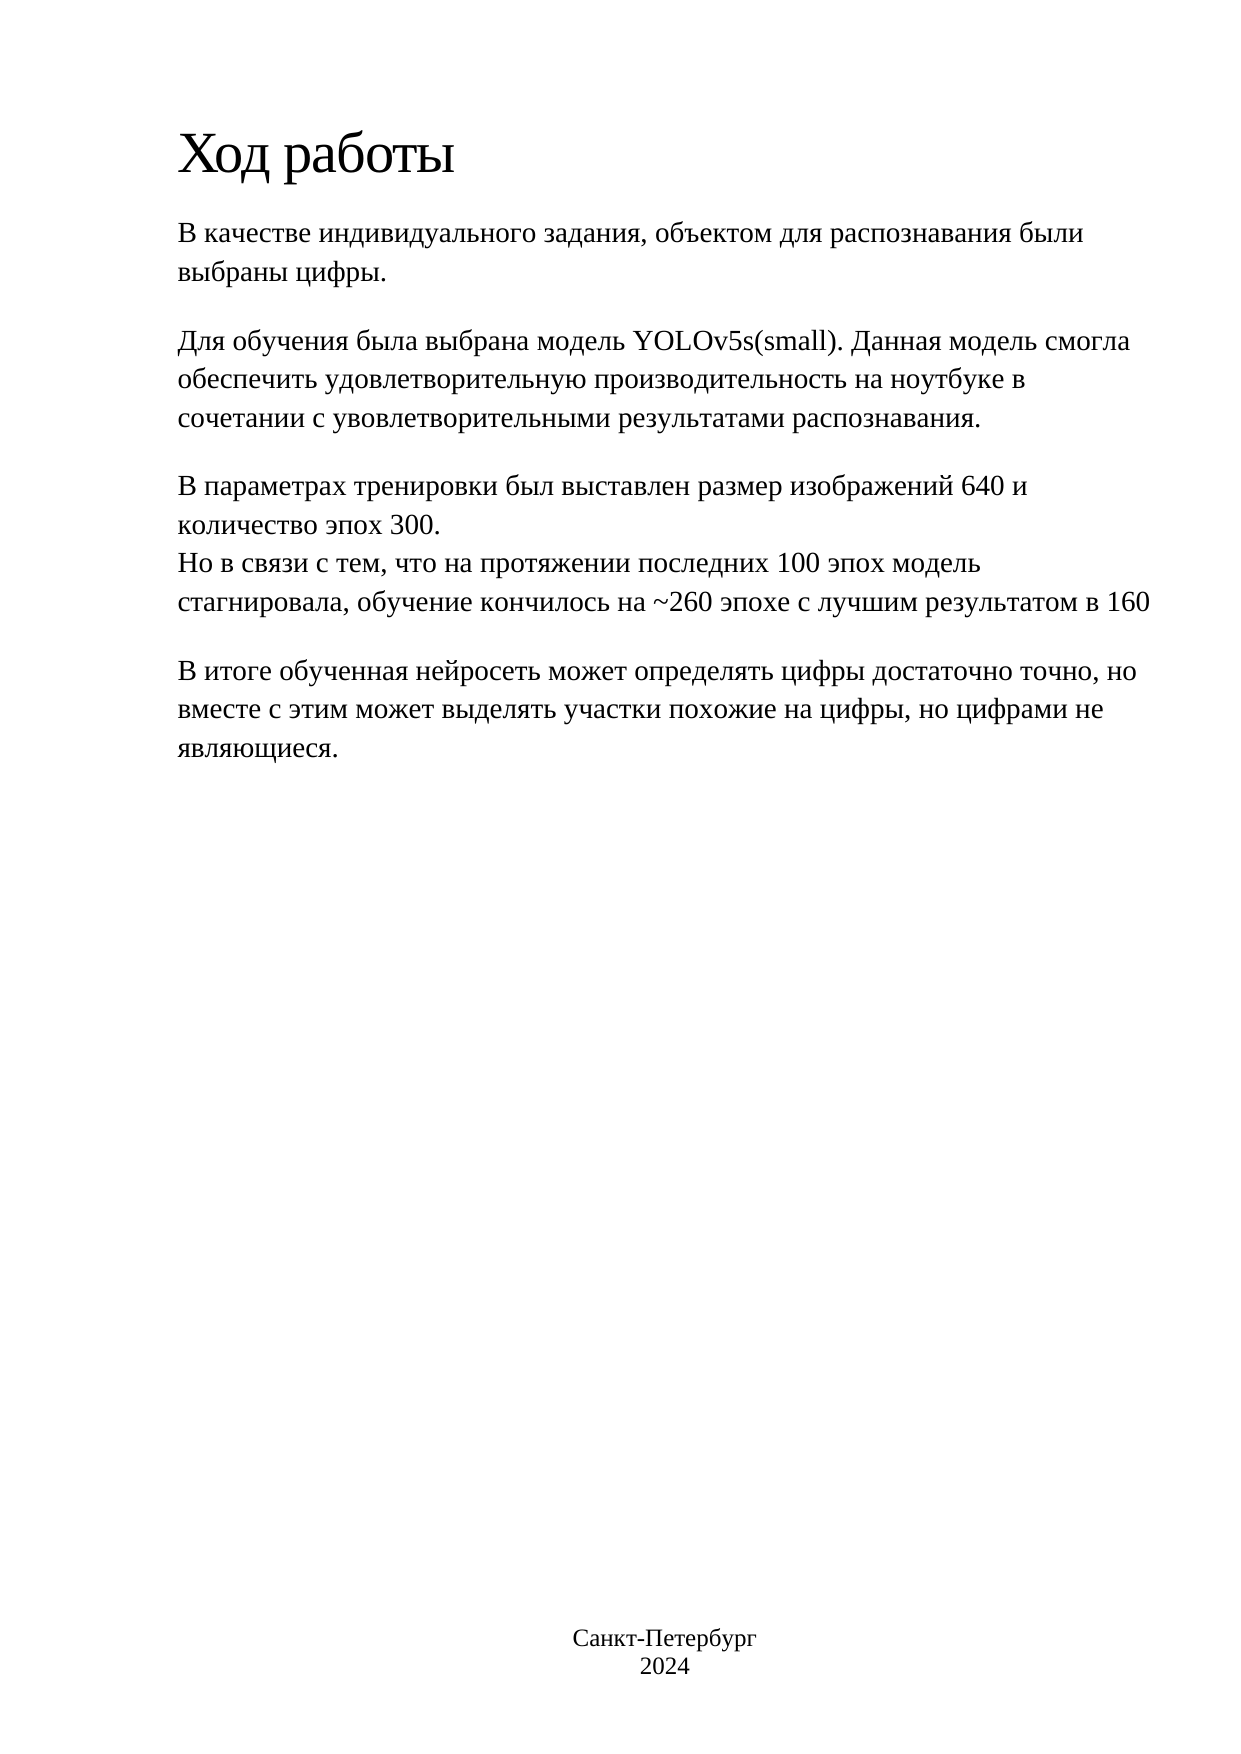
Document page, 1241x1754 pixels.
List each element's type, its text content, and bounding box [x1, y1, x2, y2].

text В параметрах тренировки был выставлен размер изображений 640 и количество эпох 300. [177, 468, 1152, 541]
text В итоге обученная нейросеть может определять цифры достаточно точно, но вместе с этим может выделять участки похожие на цифры, но цифрами не являющиеся. [177, 653, 1152, 763]
title Ход работы [177, 118, 1152, 185]
text В качестве индивидуального задания, объектом для распознавания были выбраны цифры. [177, 215, 1152, 287]
text Но в связи с тем, что на протяжении последних 100 эпох модель стагнировала, обучение кончилось на ~260 эпохе с лучшим результатом в 160 [177, 546, 1152, 618]
text Для обучения была выбрана модель YOLOv5s(small). Данная модель смогла обеспечить удовлетворительную производительность на ноутбуке в сочетании с увовлетворительными результатами распознавания. [177, 323, 1152, 433]
